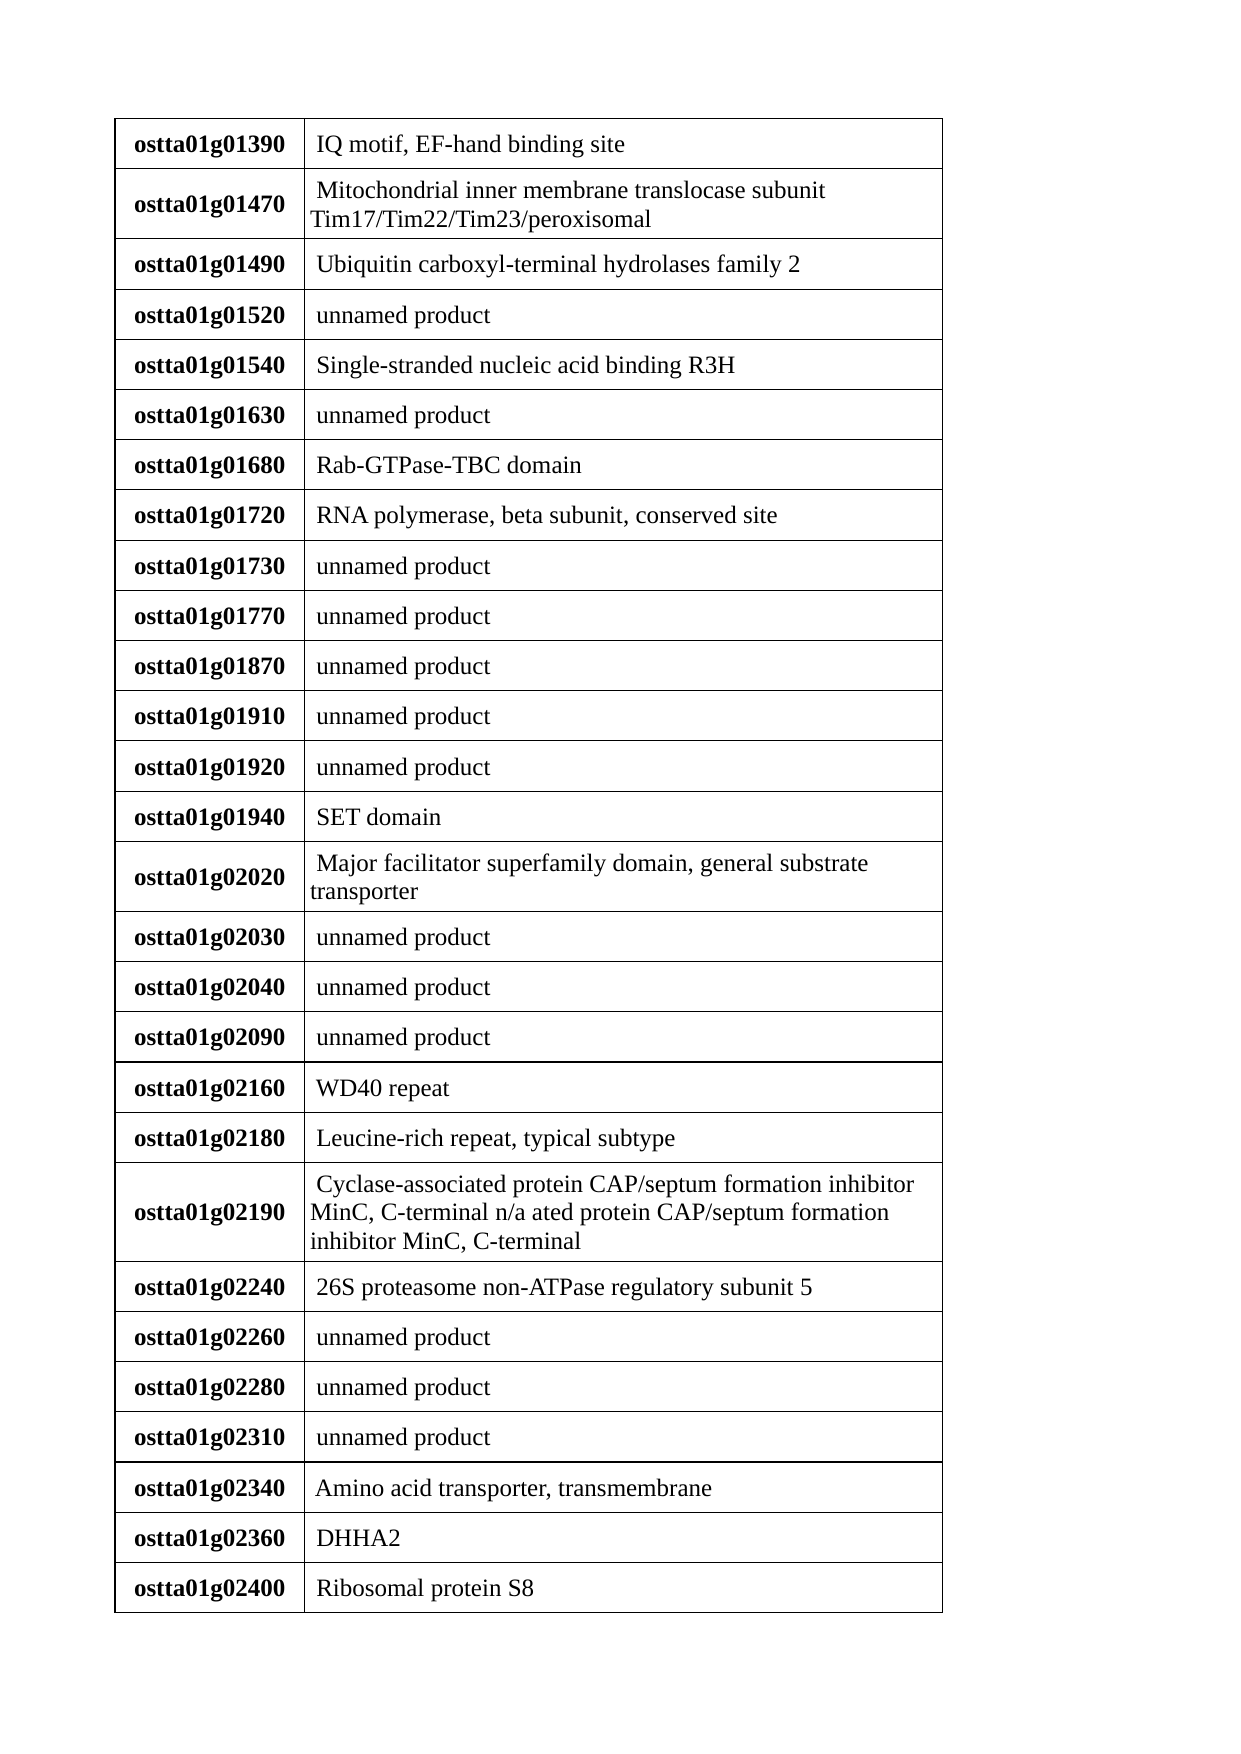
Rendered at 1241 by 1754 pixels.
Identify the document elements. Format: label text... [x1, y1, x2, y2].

table_cell ostta01g02190 [116, 1163, 304, 1261]
table_cell ostta01g01770 [116, 591, 304, 640]
table_cell Ribosomal protein S8 [305, 1563, 942, 1612]
table_cell ostta01g02180 [116, 1113, 304, 1162]
table_cell unnamed product [305, 962, 942, 1011]
table_cell ostta01g02280 [116, 1362, 304, 1411]
table_cell unnamed product [305, 1362, 942, 1411]
table_cell SET domain [305, 792, 942, 841]
table_cell ostta01g02090 [116, 1012, 304, 1061]
table_cell DHHA2 [305, 1513, 942, 1562]
table_cell unnamed product [305, 641, 942, 690]
table_cell ostta01g01940 [116, 792, 304, 841]
table_cell ostta01g02020 [116, 842, 304, 911]
table_cell Rab-GTPase-TBC domain [305, 440, 942, 489]
table_cell ostta01g02310 [116, 1412, 304, 1461]
table_cell ostta01g01720 [116, 490, 304, 539]
table_cell unnamed product [305, 390, 942, 439]
table_cell ostta01g02340 [116, 1463, 304, 1512]
table_cell ostta01g01540 [116, 340, 304, 389]
table_cell ostta01g01730 [116, 541, 304, 590]
table_cell 26S proteasome non-ATPase regulatory subunit 5 [305, 1262, 942, 1311]
table_cell unnamed product [305, 541, 942, 590]
table_cell unnamed product [305, 290, 942, 339]
table_cell Mitochondrial inner membrane translocase subunit Tim17/Tim22/Tim23/peroxisomal [305, 169, 942, 238]
table_cell unnamed product [305, 741, 942, 791]
table_cell ostta01g02400 [116, 1563, 304, 1612]
table_cell ostta01g02240 [116, 1262, 304, 1311]
table_cell ostta01g01920 [116, 741, 304, 791]
table_cell Major facilitator superfamily domain, general substrate transporter [305, 842, 942, 911]
table_cell ostta01g01680 [116, 440, 304, 489]
table_cell ostta01g02040 [116, 962, 304, 1011]
table_cell ostta01g02360 [116, 1513, 304, 1562]
table_cell unnamed product [305, 1312, 942, 1361]
table_cell unnamed product [305, 691, 942, 740]
table_cell unnamed product [305, 1412, 942, 1461]
table_cell IQ motif, EF-hand binding site [305, 119, 942, 168]
table_cell Leucine-rich repeat, typical subtype [305, 1113, 942, 1162]
table_cell unnamed product [305, 591, 942, 640]
table_cell RNA polymerase, beta subunit, conserved site [305, 490, 942, 539]
table_cell unnamed product [305, 912, 942, 961]
table_cell ostta01g01490 [116, 239, 304, 288]
table_cell ostta01g01870 [116, 641, 304, 690]
table_cell Single-stranded nucleic acid binding R3H [305, 340, 942, 389]
table_cell ostta01g01630 [116, 390, 304, 439]
table_cell ostta01g02030 [116, 912, 304, 961]
table_cell unnamed product [305, 1012, 942, 1061]
table_cell ostta01g01390 [116, 119, 304, 168]
table_cell ostta01g01910 [116, 691, 304, 740]
table_cell ostta01g02160 [116, 1063, 304, 1112]
table_cell Ubiquitin carboxyl-terminal hydrolases family 2 [305, 239, 942, 288]
table_cell Cyclase-associated protein CAP/septum formation inhibitor MinC, C-terminal n/a ated protein CAP/septum formation inhibitor MinC, C-terminal [305, 1163, 942, 1261]
table_cell ostta01g02260 [116, 1312, 304, 1361]
table_cell ostta01g01520 [116, 290, 304, 339]
table_cell Amino acid transporter, transmembrane [305, 1463, 942, 1512]
table_cell WD40 repeat [305, 1063, 942, 1112]
table_cell ostta01g01470 [116, 169, 304, 238]
